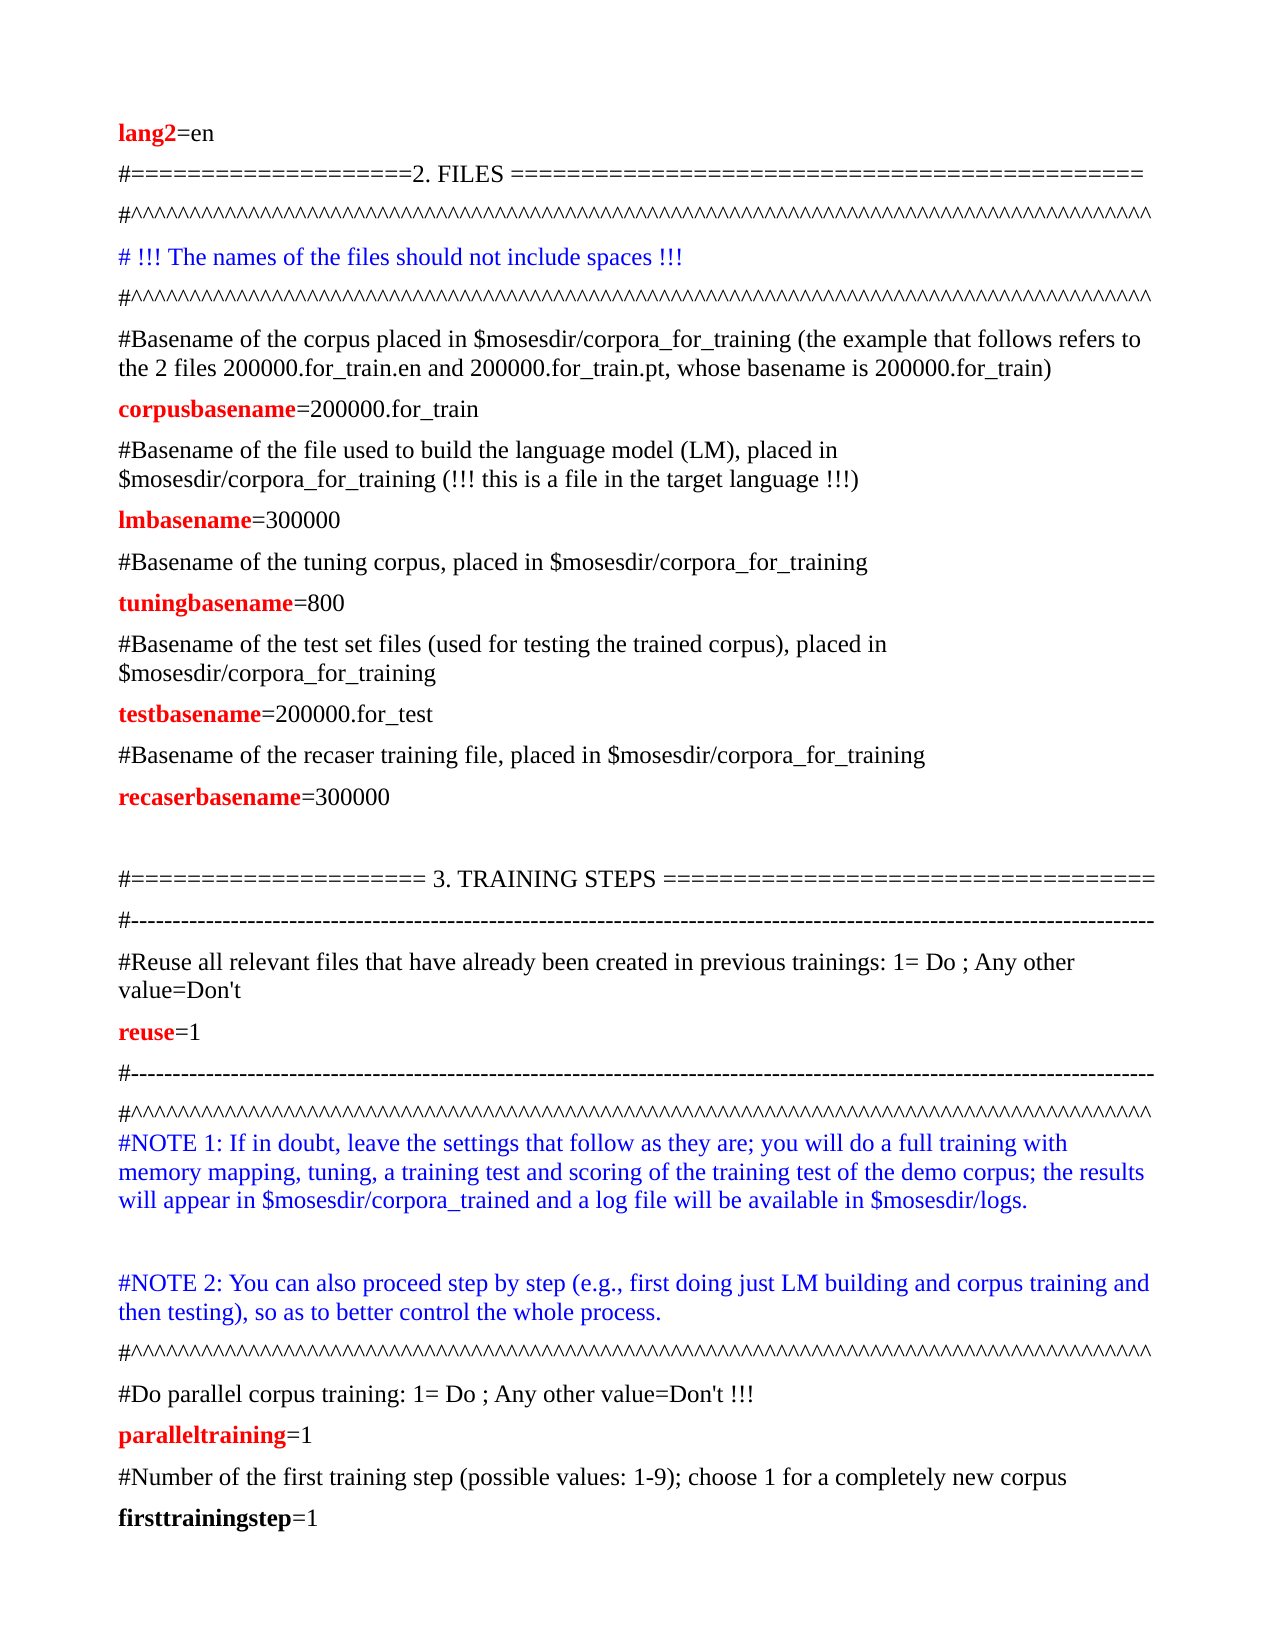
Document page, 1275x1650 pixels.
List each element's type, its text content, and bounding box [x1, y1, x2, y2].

text lang2=en [118, 118, 1157, 147]
text #====================2. FILES ============================================= [118, 159, 1157, 188]
text paralleltraining=1 [118, 1421, 1157, 1449]
text #Basename of the recaser training file, placed in $mosesdir/corpora_for_training [118, 741, 1157, 769]
text testbasename=200000.for_test [118, 699, 1157, 728]
text # !!! The names of the files should not include spaces !!! [118, 242, 1157, 271]
text #Do parallel corpus training: 1= Do ; Any other value=Don't !!! [118, 1379, 1157, 1408]
text lmbasename=300000 [118, 506, 1157, 534]
text firsttrainingstep=1 [118, 1503, 1157, 1532]
text #Basename of the file used to build the language model (LM), placed in $mosesdir/corpora_for_training (!!! this is a file in the target language !!!) [118, 436, 1157, 493]
text #^^^^^^^^^^^^^^^^^^^^^^^^^^^^^^^^^^^^^^^^^^^^^^^^^^^^^^^^^^^^^^^^^^^^^^^^^^^^^^^^^^^^^^^ [118, 1338, 1157, 1367]
text #NOTE 2: You can also proceed step by step (e.g., first doing just LM building and corpus training and then testing), so as to better control the whole process. [118, 1268, 1157, 1326]
text #Basename of the test set files (used for testing the trained corpus), placed in $mosesdir/corpora_for_training [118, 629, 1157, 687]
text #^^^^^^^^^^^^^^^^^^^^^^^^^^^^^^^^^^^^^^^^^^^^^^^^^^^^^^^^^^^^^^^^^^^^^^^^^^^^^^^^^^^^^^^ [118, 283, 1157, 312]
text #^^^^^^^^^^^^^^^^^^^^^^^^^^^^^^^^^^^^^^^^^^^^^^^^^^^^^^^^^^^^^^^^^^^^^^^^^^^^^^^^^^^^^^^ [118, 201, 1157, 229]
text #Basename of the tuning corpus, placed in $mosesdir/corpora_for_training [118, 547, 1157, 576]
text tuningbasename=800 [118, 588, 1157, 617]
text #--------------------------------------------------------------------------------------------------------------------------- [118, 906, 1157, 934]
text #Reuse all relevant files that have already been created in previous trainings: 1= Do ; Any other value=Don't [118, 947, 1157, 1004]
text #Number of the first training step (possible values: 1-9); choose 1 for a completely new corpus [118, 1462, 1157, 1491]
text #Basename of the corpus placed in $mosesdir/corpora_for_training (the example that follows refers to the 2 files 200000.for_train.en and 200000.for_train.pt, whose basename is 200000.for_train) [118, 324, 1157, 382]
text #--------------------------------------------------------------------------------------------------------------------------- [118, 1058, 1157, 1087]
text recaserbasename=300000 [118, 782, 1157, 811]
text #===================== 3. TRAINING STEPS =================================== [118, 864, 1157, 893]
text reuse=1 [118, 1017, 1157, 1046]
text #^^^^^^^^^^^^^^^^^^^^^^^^^^^^^^^^^^^^^^^^^^^^^^^^^^^^^^^^^^^^^^^^^^^^^^^^^^^^^^^^^^^^^^^#NOTE 1: If in doubt, leave the settings that follow as they are; you will do a full training with memory mapping, tuning, a training test and scoring of the training test of the demo corpus; the results will appear in $mosesdir/corpora_trained and a log file will be available in $mosesdir/logs. [118, 1099, 1157, 1214]
text corpusbasename=200000.for_train [118, 394, 1157, 423]
